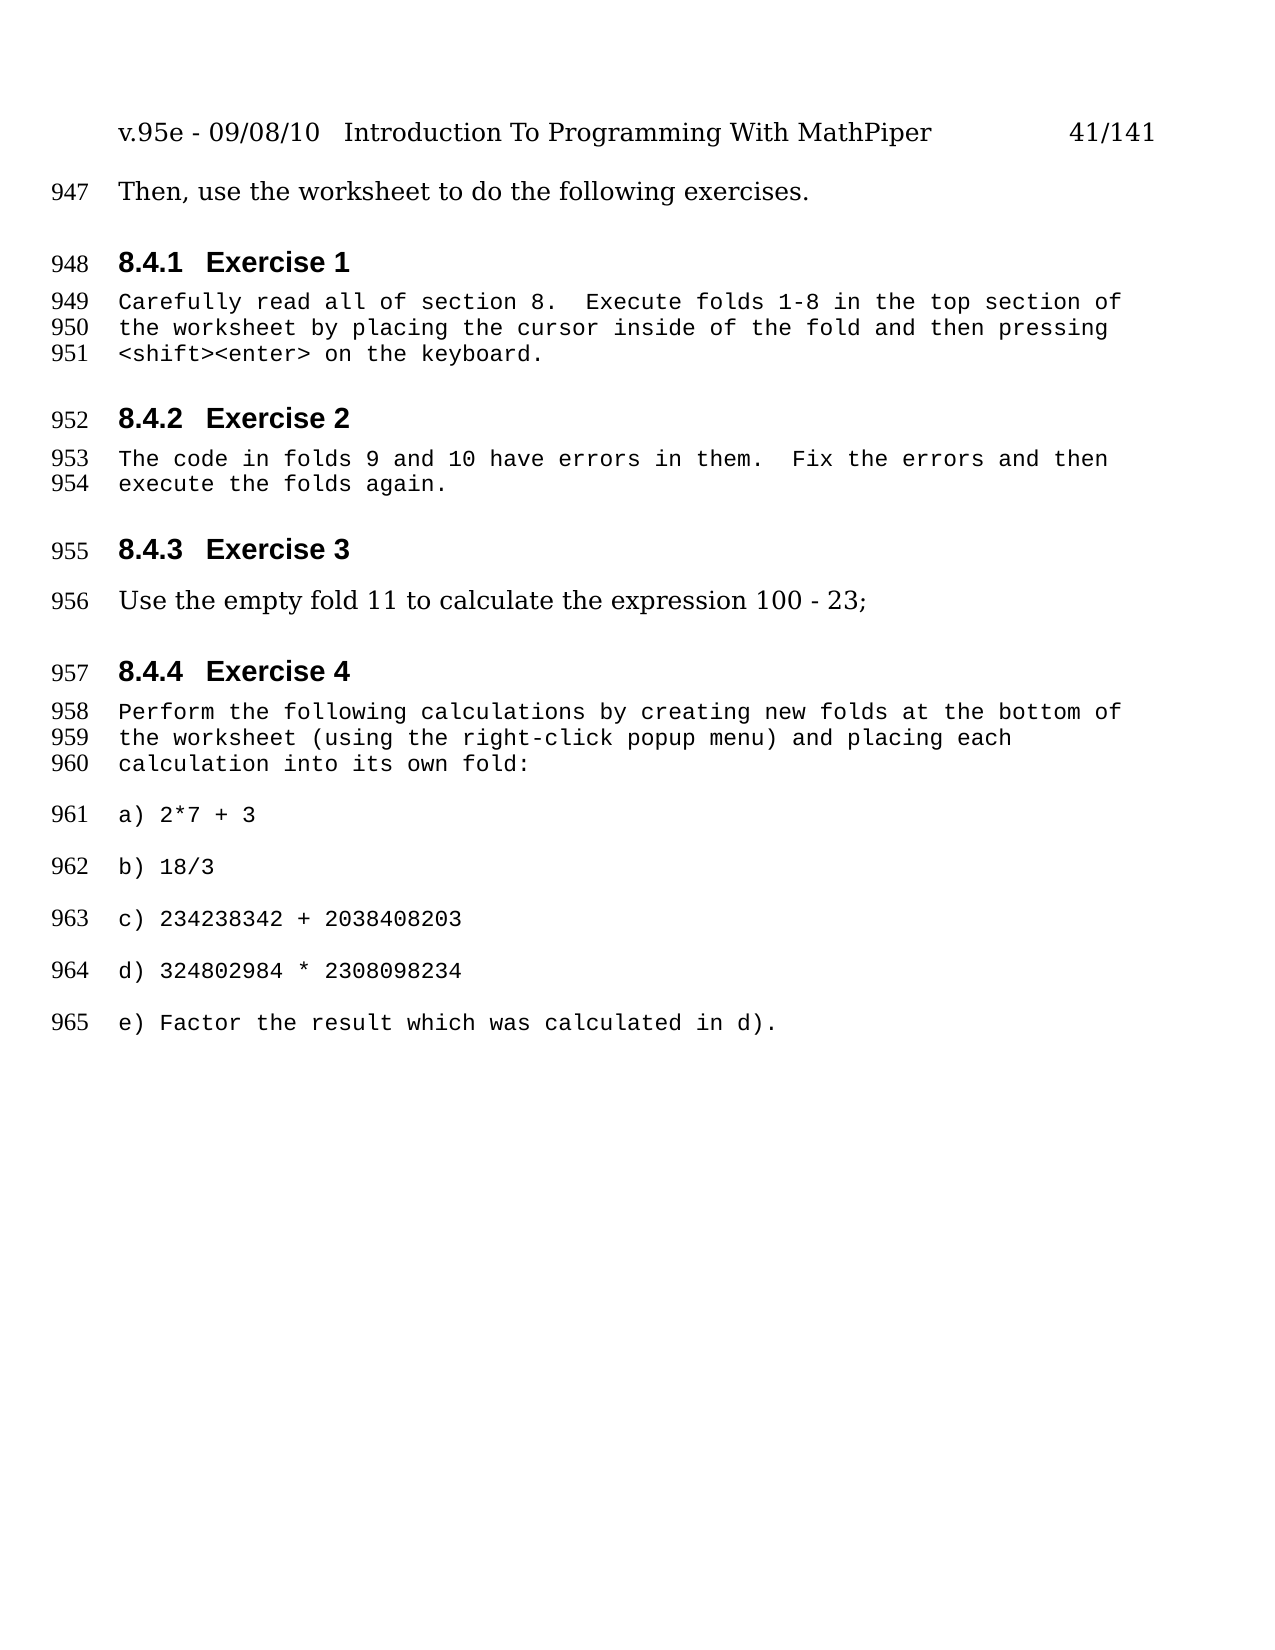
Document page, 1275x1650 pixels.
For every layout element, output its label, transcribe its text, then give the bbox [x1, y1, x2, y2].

subtitle Exercise 3 [118, 532, 1157, 565]
text d) 324802984 * 2308098234 [118, 959, 1157, 985]
text e) Factor the result which was calculated in d). [118, 1011, 1157, 1037]
subtitle Exercise 1 [118, 245, 1157, 278]
text c) 234238342 + 2038408203 [118, 907, 1157, 933]
text Use the empty fold 11 to calculate the expression 100 - 23; [118, 586, 1157, 615]
text Perform the following calculations by creating new folds at the bottom of the worksheet (using the right-click popup menu) and placing each calculation into its own fold: [118, 700, 1157, 778]
text a) 2*7 + 3 [118, 804, 1157, 830]
text b) 18/3 [118, 856, 1157, 882]
text Then, use the worksheet to do the following exercises. [118, 177, 1157, 206]
subtitle Exercise 2 [118, 401, 1157, 435]
text The code in folds 9 and 10 have errors in them. Fix the errors and then execute the folds again. [118, 447, 1157, 499]
subtitle Exercise 4 [118, 654, 1157, 688]
text Carefully read all of section 8. Execute folds 1-8 in the top section of the worksheet by placing the cursor inside of the fold and then pressing <shift><enter> on the keyboard. [118, 291, 1157, 368]
